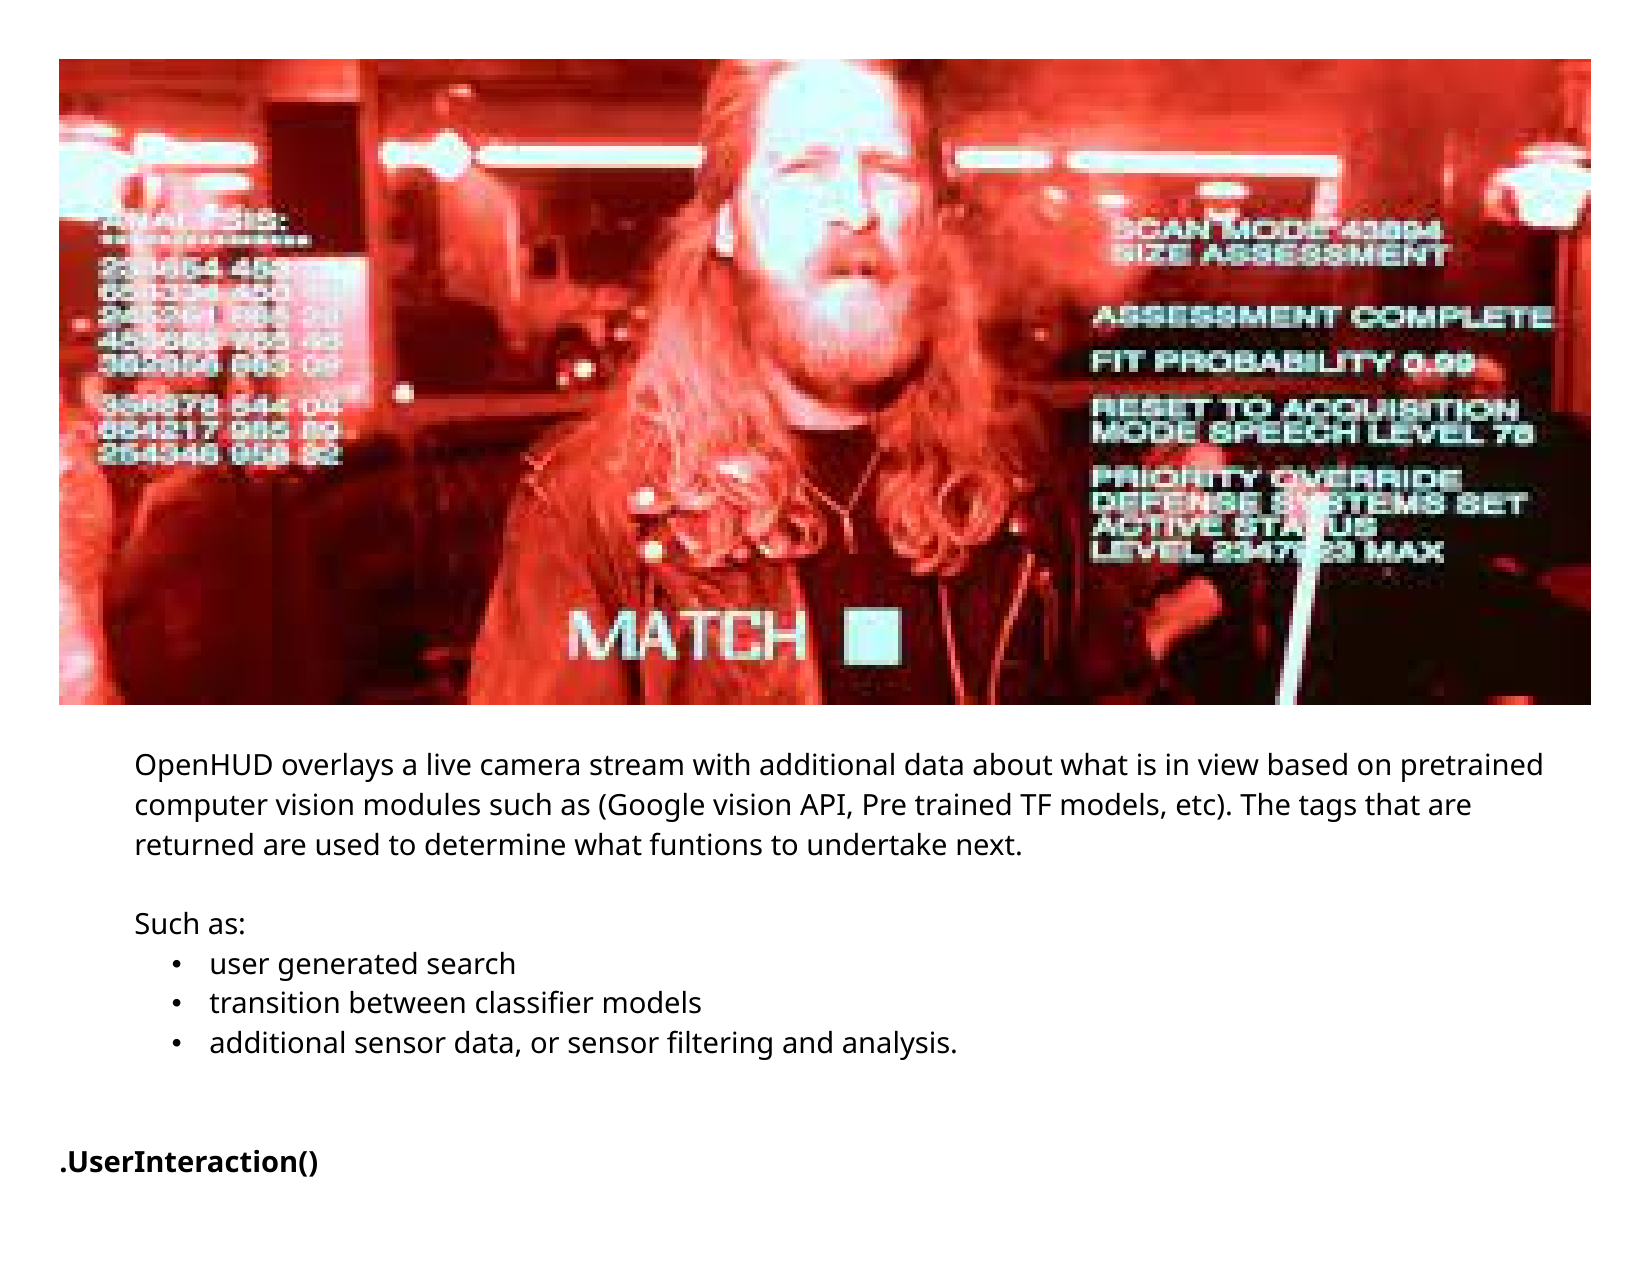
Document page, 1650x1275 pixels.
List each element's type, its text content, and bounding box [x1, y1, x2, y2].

list transition between classifier models [172, 983, 1591, 1022]
list user generated search [172, 943, 1591, 983]
text .UserInteraction() [59, 1141, 1591, 1181]
list additional sensor data, or sensor filtering and analysis. [172, 1022, 1591, 1062]
picture [59, 59, 1591, 705]
text Such as: [134, 903, 1591, 943]
text OpenHUD overlays a live camera stream with additional data about what is in view based on pretrained computer vision modules such as (Google vision API, Pre trained TF models, etc). The tags that are returned are used to determine what funtions to undertake next. [134, 744, 1591, 863]
